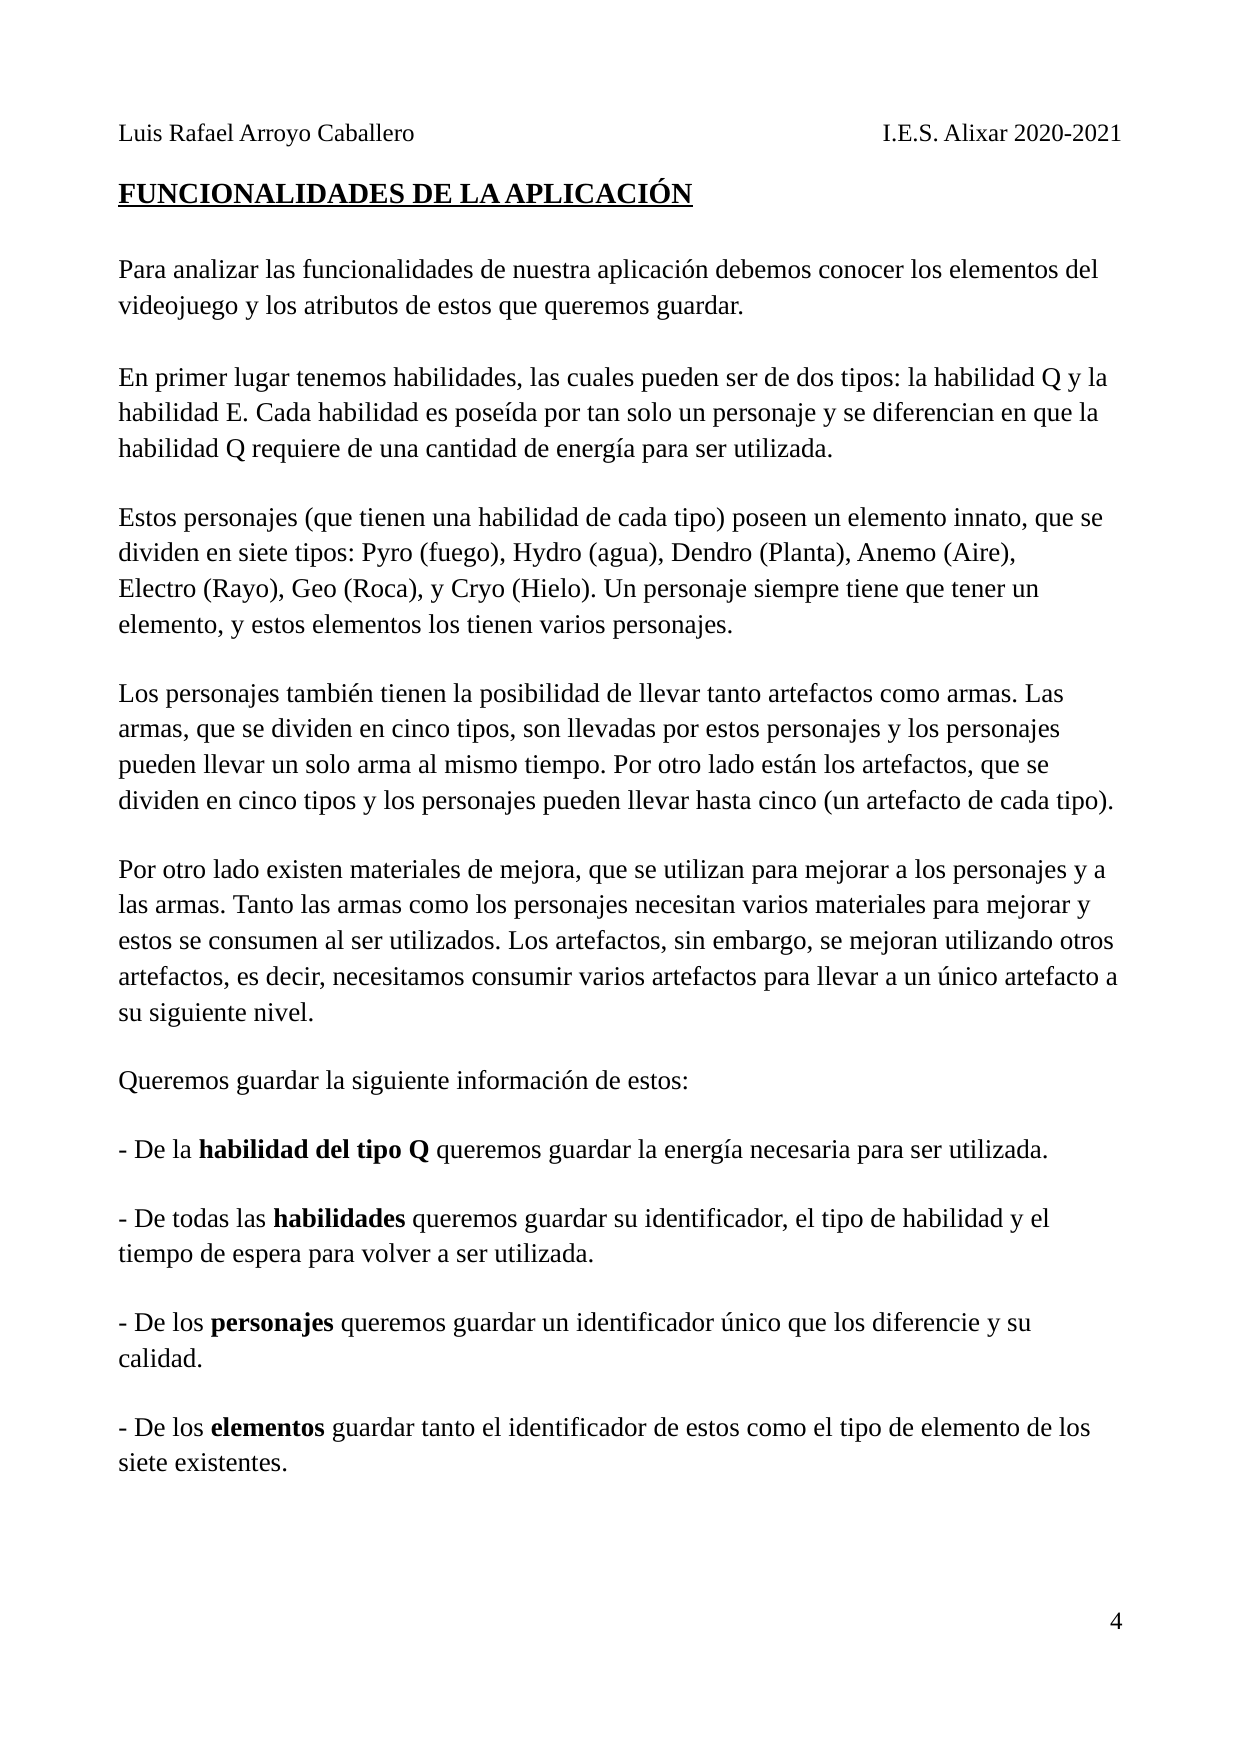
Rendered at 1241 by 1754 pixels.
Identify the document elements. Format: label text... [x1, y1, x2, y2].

text - De la habilidad del tipo Q queremos guardar la energía necesaria para ser utilizada. [118, 1133, 1122, 1164]
text - De los elementos guardar tanto el identificador de estos como el tipo de elemento de los siete existentes. [118, 1411, 1122, 1478]
text - De los personajes queremos guardar un identificador único que los diferencie y su calidad. [118, 1306, 1122, 1373]
text En primer lugar tenemos habilidades, las cuales pueden ser de dos tipos: la habilidad Q y la habilidad E. Cada habilidad es poseída por tan solo un personaje y se diferencian en que la habilidad Q requiere de una cantidad de energía para ser utilizada. [118, 361, 1122, 463]
text Para analizar las funcionalidades de nuestra aplicación debemos conocer los elementos del videojuego y los atributos de estos que queremos guardar. [118, 253, 1122, 320]
text FUNCIONALIDADES DE LA APLICACIÓN [118, 176, 1122, 210]
text Estos personajes (que tienen una habilidad de cada tipo) poseen un elemento innato, que se dividen en siete tipos: Pyro (fuego), Hydro (agua), Dendro (Planta), Anemo (Aire), Electro (Rayo), Geo (Roca), y Cryo (Hielo). Un personaje siempre tiene que tener un elemento, y estos elementos los tienen varios personajes. [118, 501, 1122, 639]
text Los personajes también tienen la posibilidad de llevar tanto artefactos como armas. Las armas, que se dividen en cinco tipos, son llevadas por estos personajes y los personajes pueden llevar un solo arma al mismo tiempo. Por otro lado están los artefactos, que se dividen en cinco tipos y los personajes pueden llevar hasta cinco (un artefacto de cada tipo). [118, 677, 1122, 815]
text Queremos guardar la siguiente información de estos: [118, 1064, 1122, 1096]
text - De todas las habilidades queremos guardar su identificador, el tipo de habilidad y el tiempo de espera para volver a ser utilizada. [118, 1202, 1122, 1269]
text Por otro lado existen materiales de mejora, que se utilizan para mejorar a los personajes y a las armas. Tanto las armas como los personajes necesitan varios materiales para mejorar y estos se consumen al ser utilizados. Los artefactos, sin embargo, se mejoran utilizando otros artefactos, es decir, necesitamos consumir varios artefactos para llevar a un único artefacto a su siguiente nivel. [118, 853, 1122, 1027]
